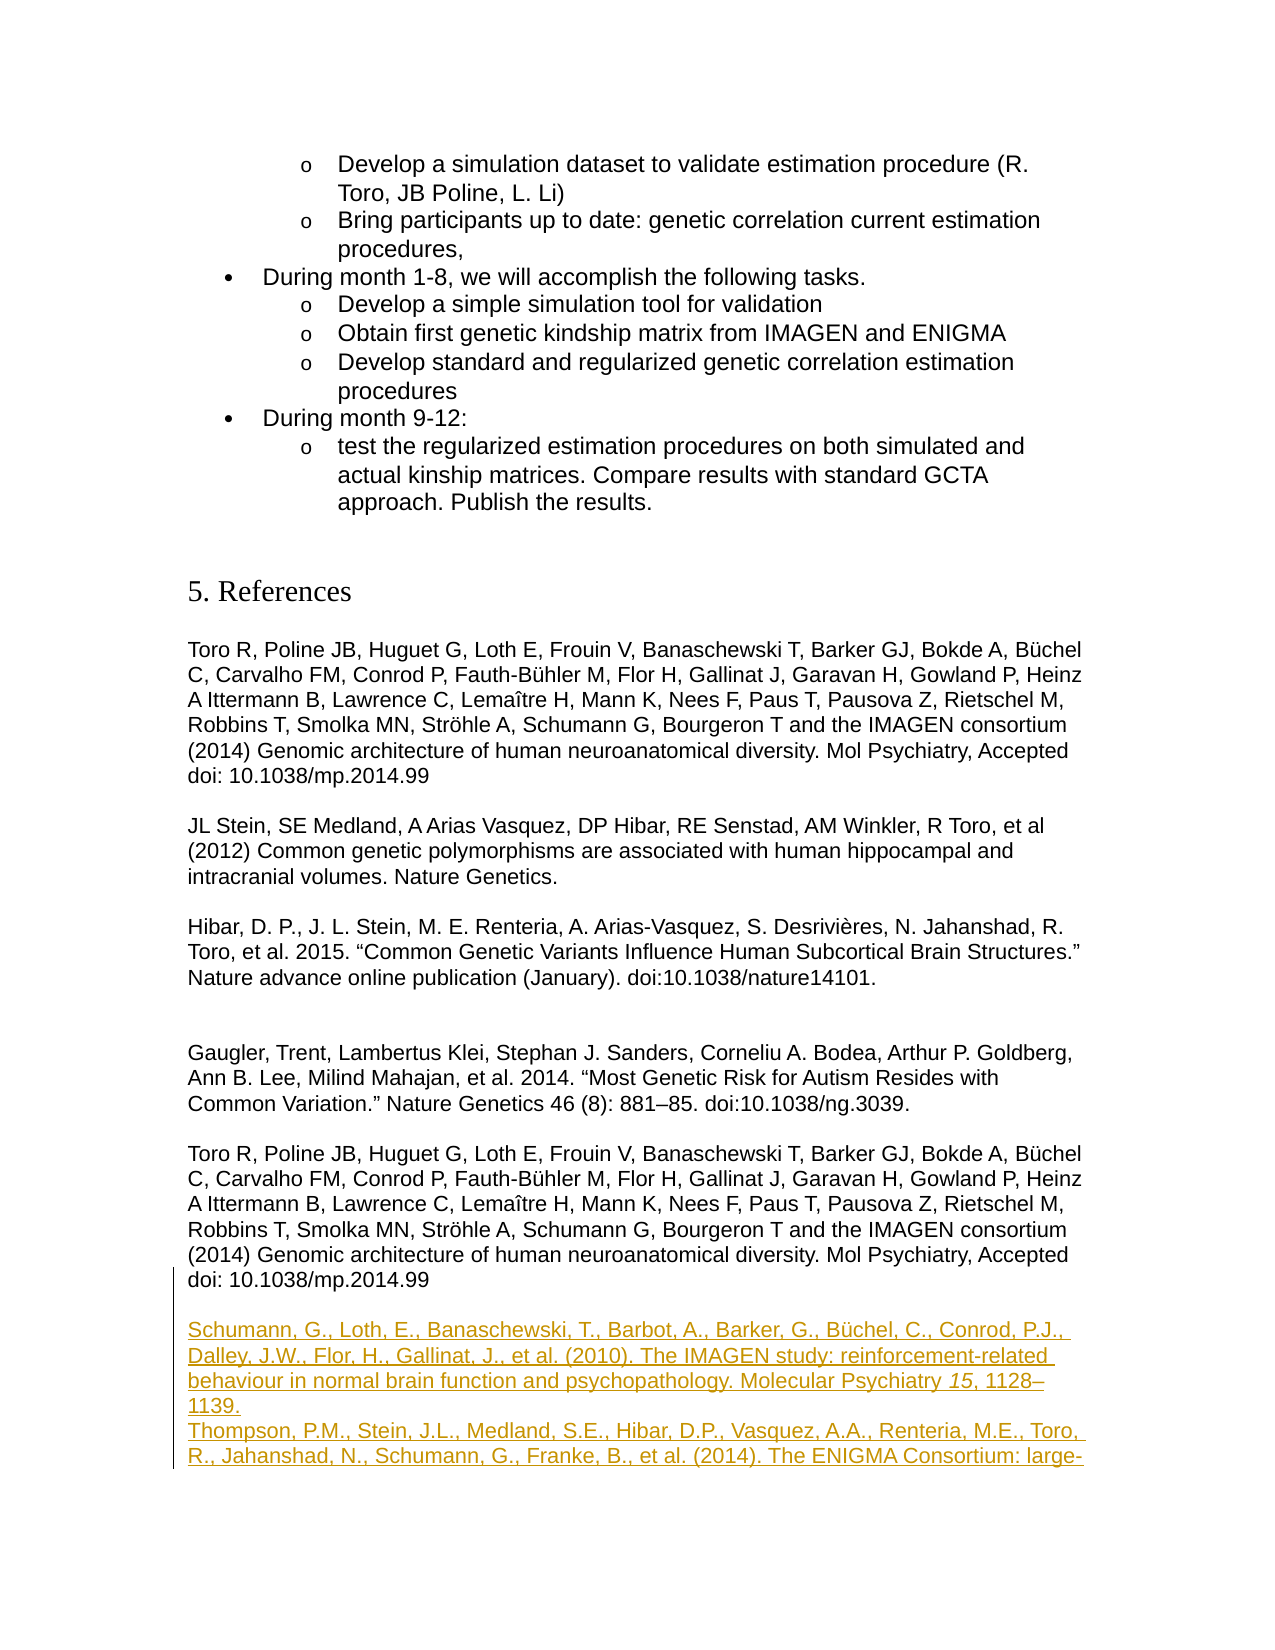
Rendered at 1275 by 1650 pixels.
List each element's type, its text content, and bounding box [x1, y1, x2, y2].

list Develop standard and regularized genetic correlation estimation procedures [300, 348, 1087, 404]
text 5. References [187, 573, 1087, 608]
text Hibar, D. P., J. L. Stein, M. E. Renteria, A. Arias-Vasquez, S. Desrivières, N. Jahanshad, R. Toro, et al. 2015. “Common Genetic Variants Influence Human Subcortical Brain Structures.” Nature advance online publication (January). doi:10.1038/nature14101. [187, 914, 1087, 989]
text Schumann, G., Loth, E., Banaschewski, T., Barbot, A., Barker, G., Büchel, C., Conrod, P.J., Dalley, J.W., Flor, H., Gallinat, J., et al. (2010). The IMAGEN study: reinforcement-related behaviour in normal brain function and psychopathology. Molecular Psychiatry 15, 1128–1139. [187, 1317, 1087, 1418]
text Gaugler, Trent, Lambertus Klei, Stephan J. Sanders, Corneliu A. Bodea, Arthur P. Goldberg, Ann B. Lee, Milind Mahajan, et al. 2014. “Most Genetic Risk for Autism Resides with Common Variation.” Nature Genetics 46 (8): 881–85. doi:10.1038/ng.3039. [187, 1040, 1087, 1116]
list Develop a simple simulation tool for validation [300, 290, 1087, 319]
text JL Stein, SE Medland, A Arias Vasquez, DP Hibar, RE Senstad, AM Winkler, R Toro, et al (2012) Common genetic polymorphisms are associated with human hippocampal and intracranial volumes. Nature Genetics. [187, 813, 1087, 889]
list During month 1-8, we will accomplish the following tasks. [225, 263, 1087, 290]
list Bring participants up to date: genetic correlation current estimation procedures, [300, 206, 1087, 263]
text Toro R, Poline JB, Huguet G, Loth E, Frouin V, Banaschewski T, Barker GJ, Bokde A, Büchel C, Carvalho FM, Conrod P, Fauth-Bühler M, Flor H, Gallinat J, Garavan H, Gowland P, Heinz A Ittermann B, Lawrence C, Lemaître H, Mann K, Nees F, Paus T, Pausova Z, Rietschel M, Robbins T, Smolka MN, Ströhle A, Schumann G, Bourgeron T and the IMAGEN consortium (2014) Genomic architecture of human neuroanatomical diversity. Mol Psychiatry, Accepted doi: 10.1038/mp.2014.99 [187, 637, 1087, 788]
list During month 9-12: [225, 404, 1087, 432]
text Toro R, Poline JB, Huguet G, Loth E, Frouin V, Banaschewski T, Barker GJ, Bokde A, Büchel C, Carvalho FM, Conrod P, Fauth-Bühler M, Flor H, Gallinat J, Garavan H, Gowland P, Heinz A Ittermann B, Lawrence C, Lemaître H, Mann K, Nees F, Paus T, Pausova Z, Rietschel M, Robbins T, Smolka MN, Ströhle A, Schumann G, Bourgeron T and the IMAGEN consortium (2014) Genomic architecture of human neuroanatomical diversity. Mol Psychiatry, Accepted doi: 10.1038/mp.2014.99 [187, 1141, 1087, 1292]
list test the regularized estimation procedures on both simulated and actual kinship matrices. Compare results with standard GCTA approach. Publish the results. [300, 432, 1087, 516]
list Develop a simulation dataset to validate estimation procedure (R. Toro, JB Poline, L. Li) [300, 150, 1087, 206]
list Obtain first genetic kindship matrix from IMAGEN and ENIGMA [300, 319, 1087, 348]
text Thompson, P.M., Stein, J.L., Medland, S.E., Hibar, D.P., Vasquez, A.A., Renteria, M.E., Toro, R., Jahanshad, N., Schumann, G., Franke, B., et al. (2014). The ENIGMA Consortium: large- [187, 1418, 1087, 1468]
